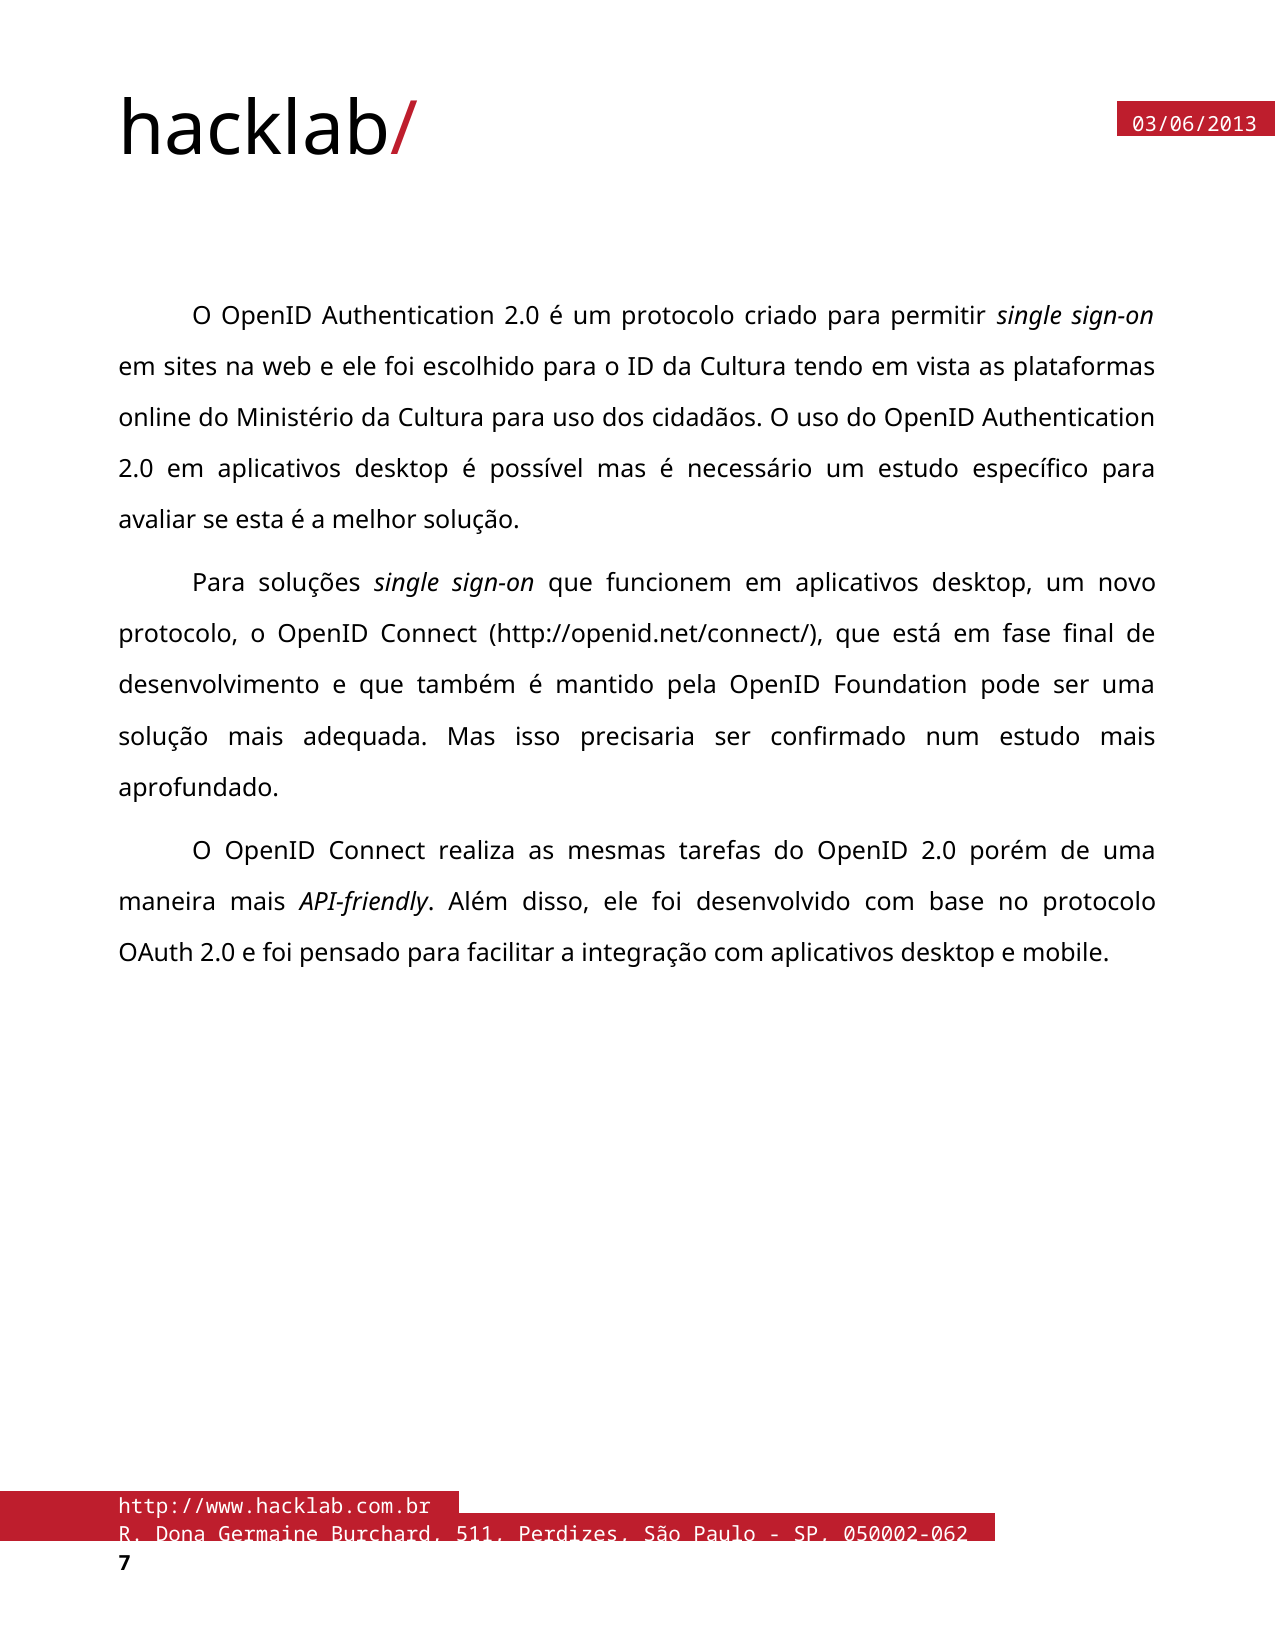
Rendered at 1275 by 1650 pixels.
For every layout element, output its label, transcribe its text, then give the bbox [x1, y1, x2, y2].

text O OpenID Connect realiza as mesmas tarefas do OpenID 2.0 porém de uma maneira mais API-friendly. Além disso, ele foi desenvolvido com base no protocolo OAuth 2.0 e foi pensado para facilitar a integração com aplicativos desktop e mobile. [118, 833, 1157, 969]
text Para soluções single sign-on que funcionem em aplicativos desktop, um novo protocolo, o OpenID Connect (http://openid.net/connect/), que está em fase final de desenvolvimento e que também é mantido pela OpenID Foundation pode ser uma solução mais adequada. Mas isso precisaria ser confirmado num estudo mais aprofundado. [118, 565, 1157, 803]
text O OpenID Authentication 2.0 é um protocolo criado para permitir single sign-on em sites na web e ele foi escolhido para o ID da Cultura tendo em vista as plataformas online do Ministério da Cultura para uso dos cidadãos. O uso do OpenID Authentication 2.0 em aplicativos desktop é possível mas é necessário um estudo específico para avaliar se esta é a melhor solução. [118, 297, 1157, 536]
